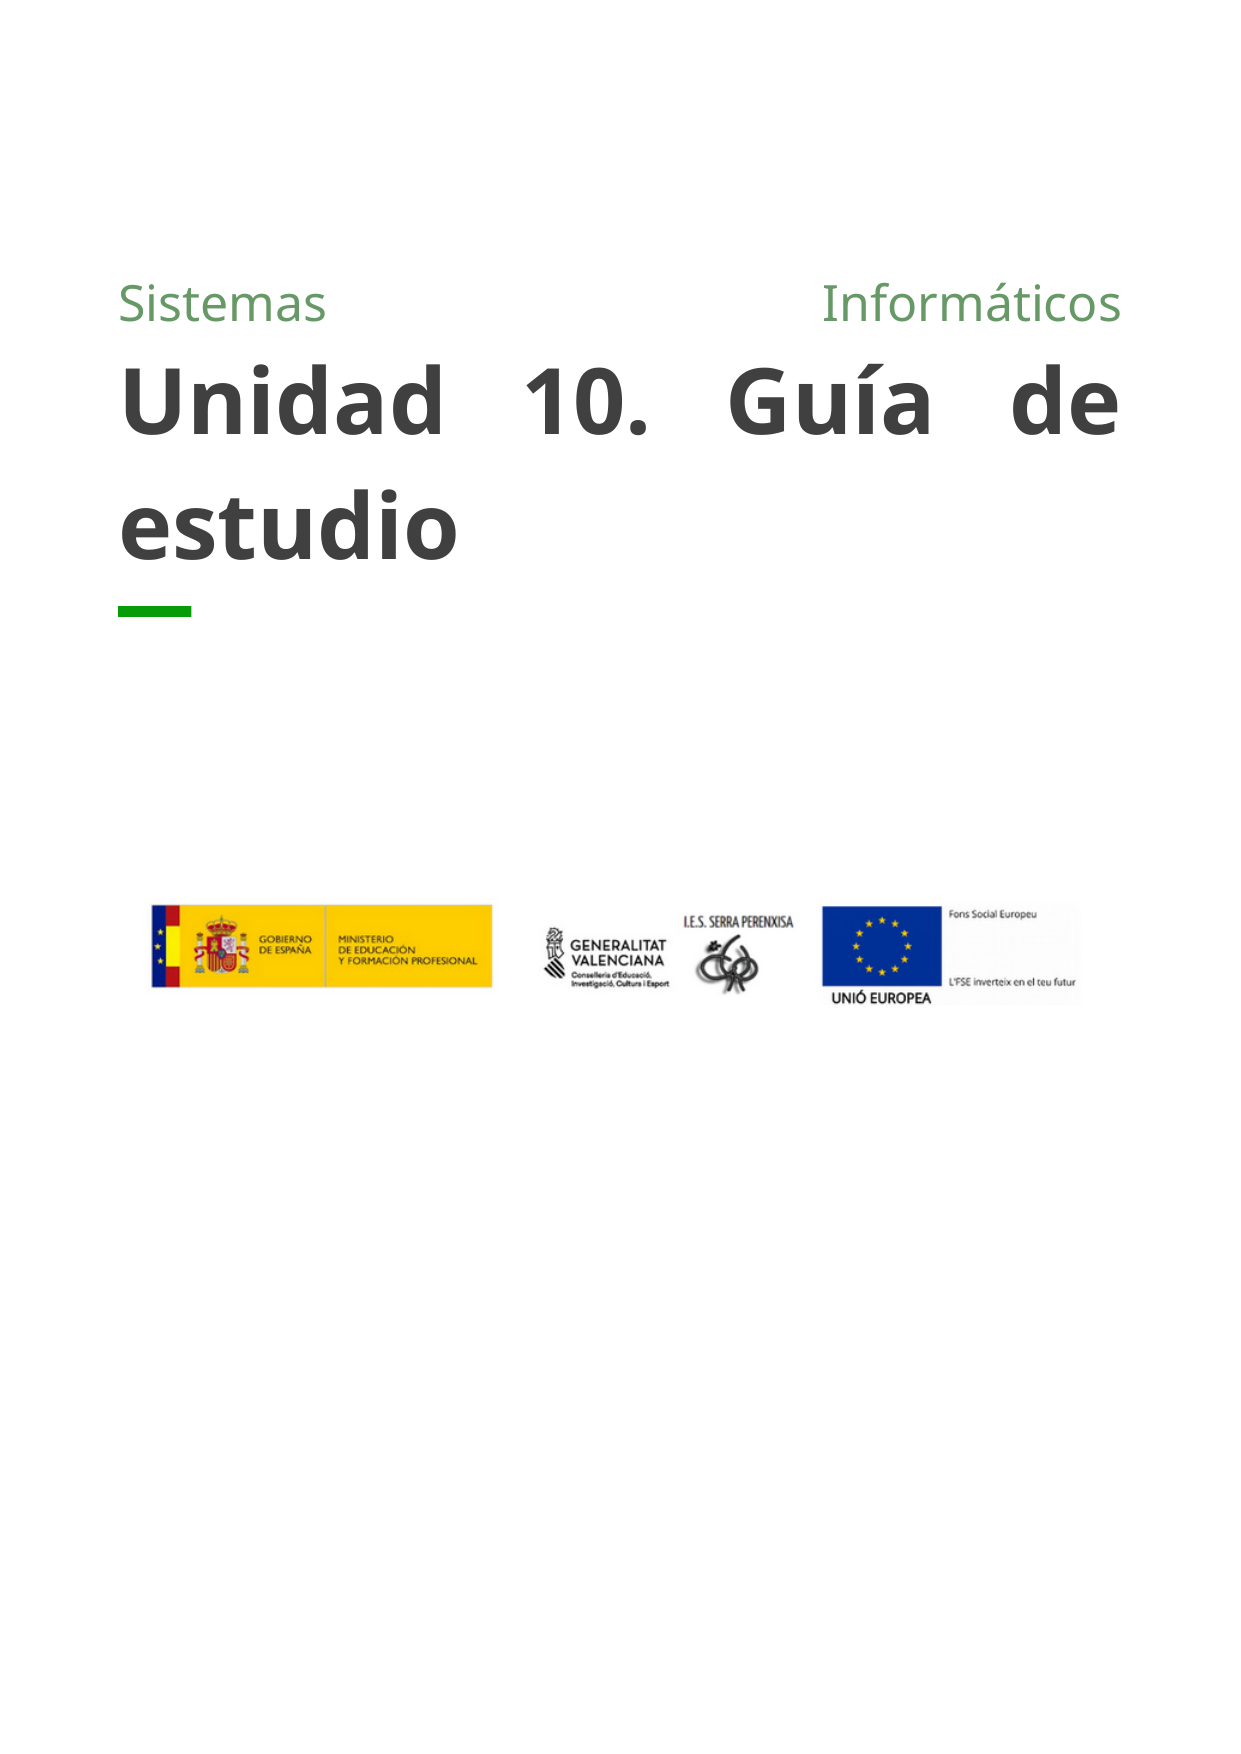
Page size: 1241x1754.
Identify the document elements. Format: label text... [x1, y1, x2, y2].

picture [118, 606, 192, 617]
picture [118, 885, 1123, 1005]
title Sistemas Informáticos Unidad 10. Guía de estudio [118, 268, 1122, 586]
